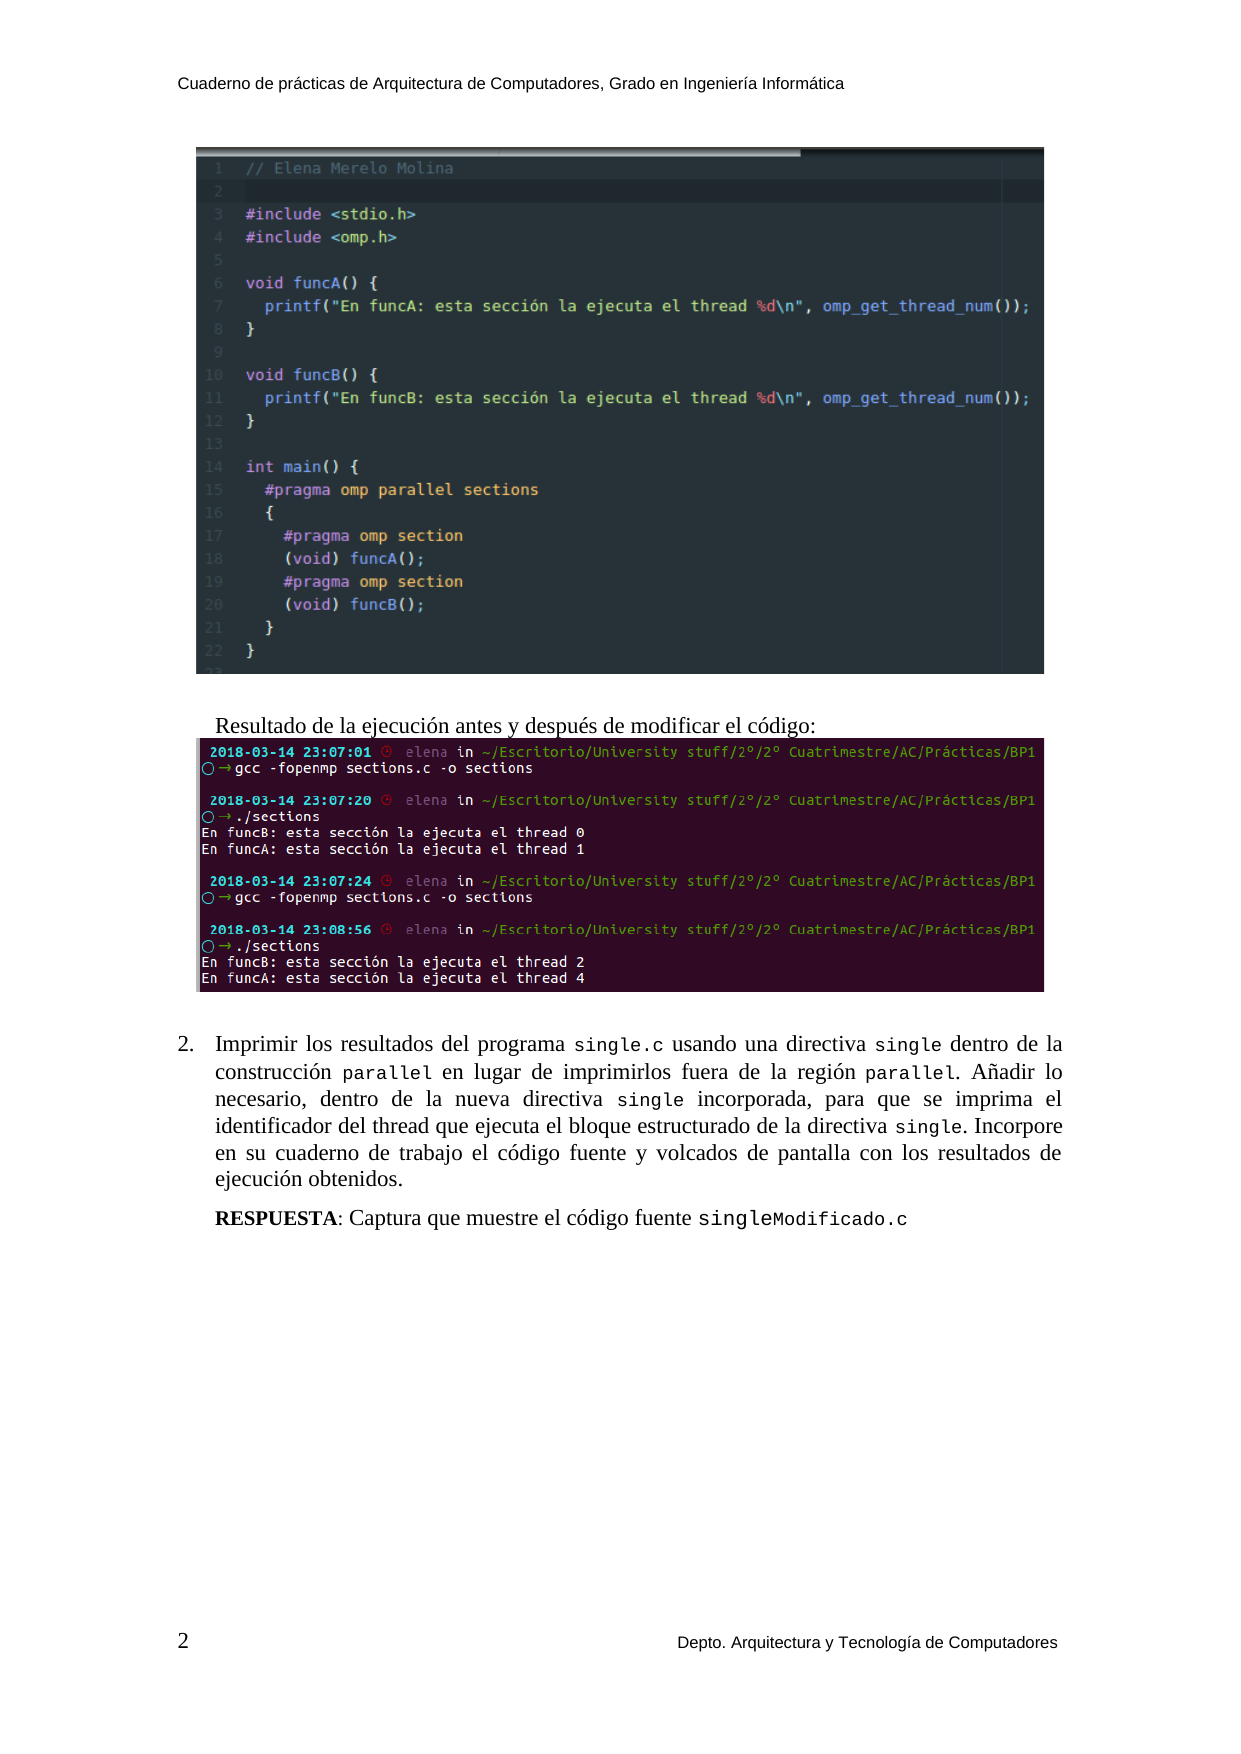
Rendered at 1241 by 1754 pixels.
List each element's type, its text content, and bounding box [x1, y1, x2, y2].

text RESPUESTA: Captura que muestre el código fuente singleModificado.c [215, 1204, 1063, 1232]
picture [196, 738, 1045, 992]
text Resultado de la ejecución antes y después de modificar el código: [215, 713, 1063, 739]
list Imprimir los resultados del programa single.c usando una directiva single dentro de la construcción parallel en lugar de imprimirlos fuera de la región parallel. Añadir lo necesario, dentro de la nueva directiva single incorporada, para que se imprima el identificador del thread que ejecuta el bloque estructurado de la directiva single. Incorpore en su cuaderno de trabajo el código fuente y volcados de pantalla con los resultados de ejecución obtenidos. [177, 1030, 1063, 1192]
picture [196, 147, 1045, 674]
